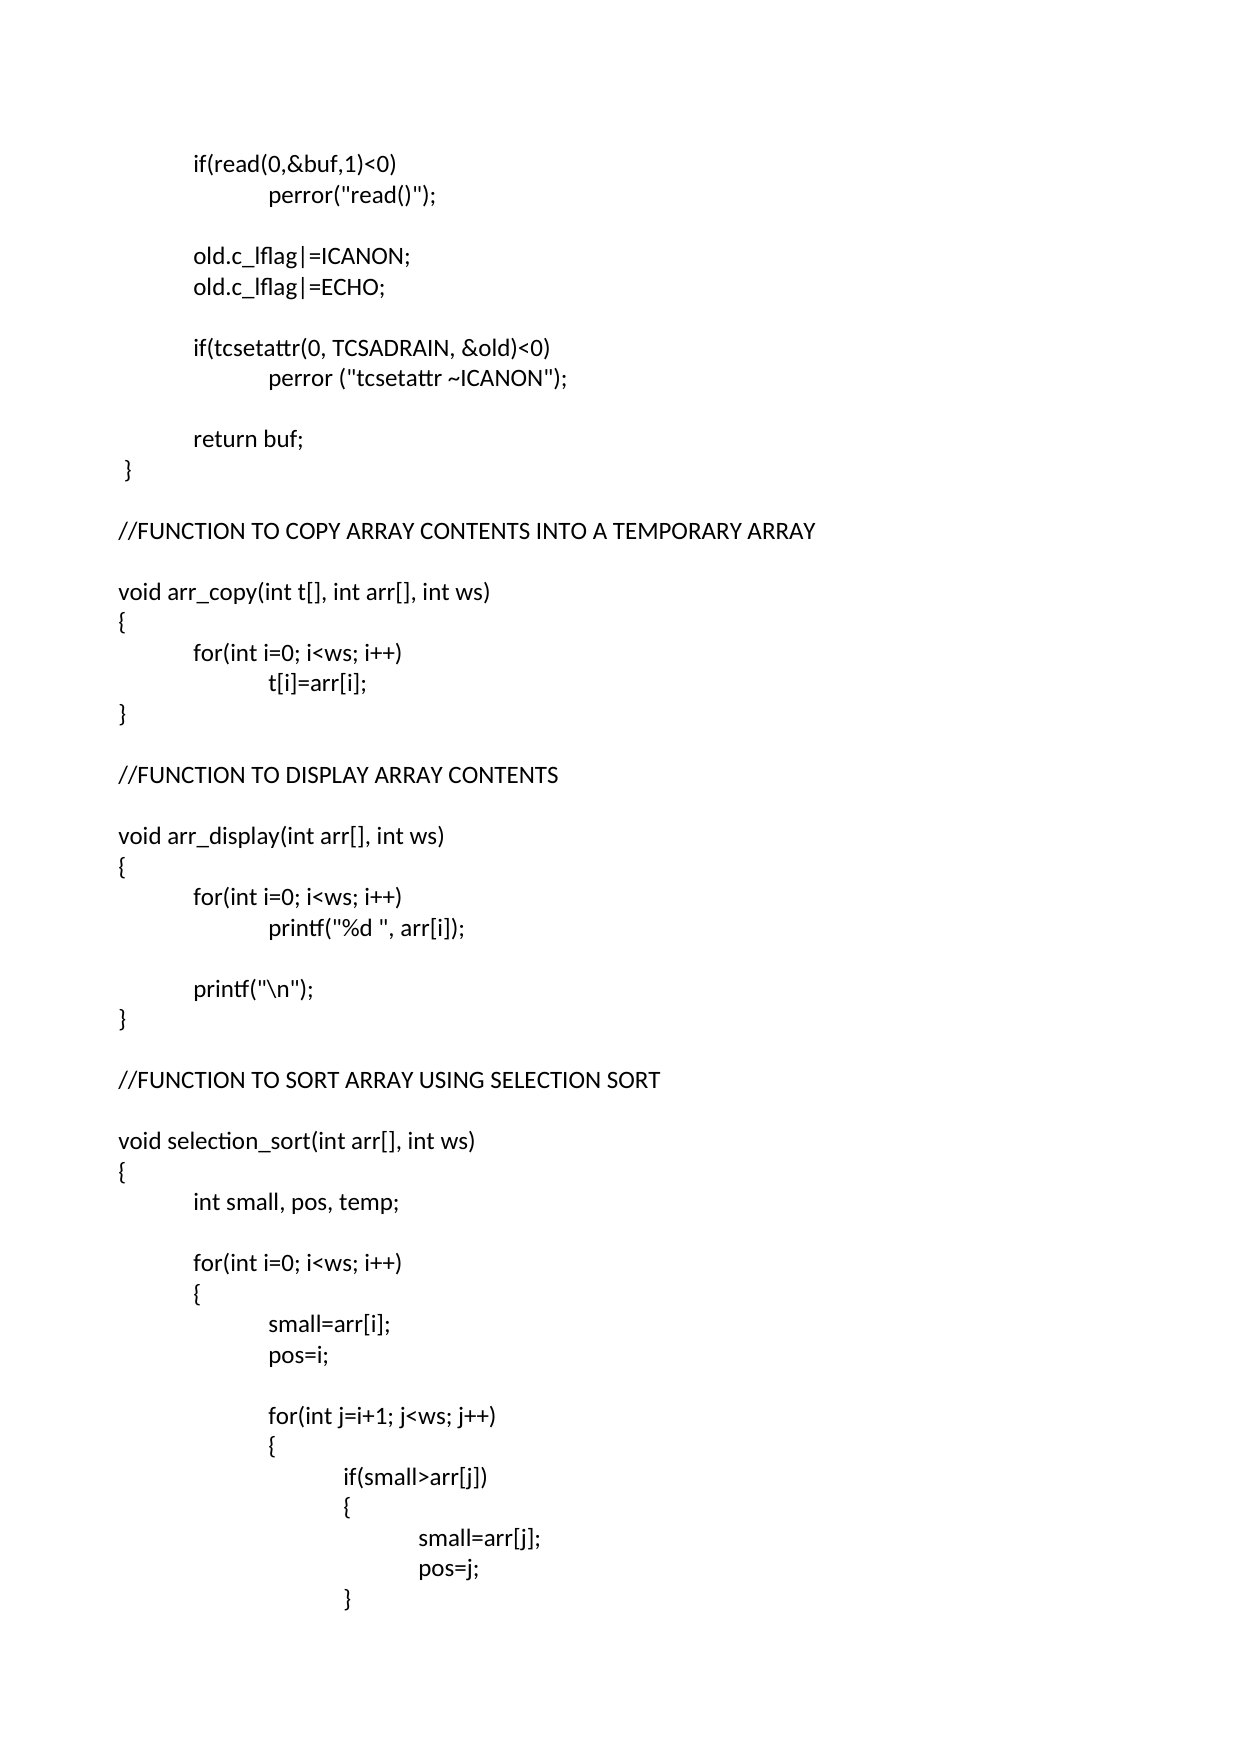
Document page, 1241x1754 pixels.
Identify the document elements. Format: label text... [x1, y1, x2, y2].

text for(int i=0; i<ws; i++) [118, 881, 1122, 912]
text if(small>arr[j]) [118, 1461, 1122, 1492]
text //FUNCTION TO SORT ARRAY USING SELECTION SORT [118, 1064, 1122, 1095]
text { [118, 606, 1122, 637]
text if(read(0,&buf,1)<0) [118, 149, 1122, 179]
text } [118, 698, 1122, 728]
text t[i]=arr[i]; [118, 667, 1122, 698]
text { [118, 1156, 1122, 1186]
text perror("read()"); [118, 179, 1122, 210]
text { [118, 851, 1122, 881]
text return buf; [118, 423, 1122, 454]
text } [118, 454, 1122, 484]
text old.c_lflag|=ICANON; [118, 240, 1122, 271]
text small=arr[j]; [118, 1522, 1122, 1553]
text void arr_display(int arr[], int ws) [118, 820, 1122, 851]
text for(int j=i+1; j<ws; j++) [118, 1400, 1122, 1431]
text old.c_lflag|=ECHO; [118, 271, 1122, 301]
text } [118, 1003, 1122, 1034]
text void arr_copy(int t[], int arr[], int ws) [118, 576, 1122, 606]
text for(int i=0; i<ws; i++) [118, 637, 1122, 667]
text printf("%d ", arr[i]); [118, 912, 1122, 942]
text //FUNCTION TO COPY ARRAY CONTENTS INTO A TEMPORARY ARRAY [118, 515, 1122, 545]
text pos=j; [118, 1553, 1122, 1583]
text { [118, 1278, 1122, 1308]
text { [118, 1492, 1122, 1522]
text //FUNCTION TO DISPLAY ARRAY CONTENTS [118, 759, 1122, 789]
text small=arr[i]; [118, 1308, 1122, 1339]
text perror ("tcsetattr ~ICANON"); [118, 362, 1122, 393]
text printf("\n"); [118, 973, 1122, 1003]
text void selection_sort(int arr[], int ws) [118, 1125, 1122, 1156]
text if(tcsetattr(0, TCSADRAIN, &old)<0) [118, 332, 1122, 362]
text int small, pos, temp; [118, 1186, 1122, 1217]
text for(int i=0; i<ws; i++) [118, 1247, 1122, 1278]
text pos=i; [118, 1339, 1122, 1369]
text } [118, 1583, 1122, 1614]
text { [118, 1431, 1122, 1461]
